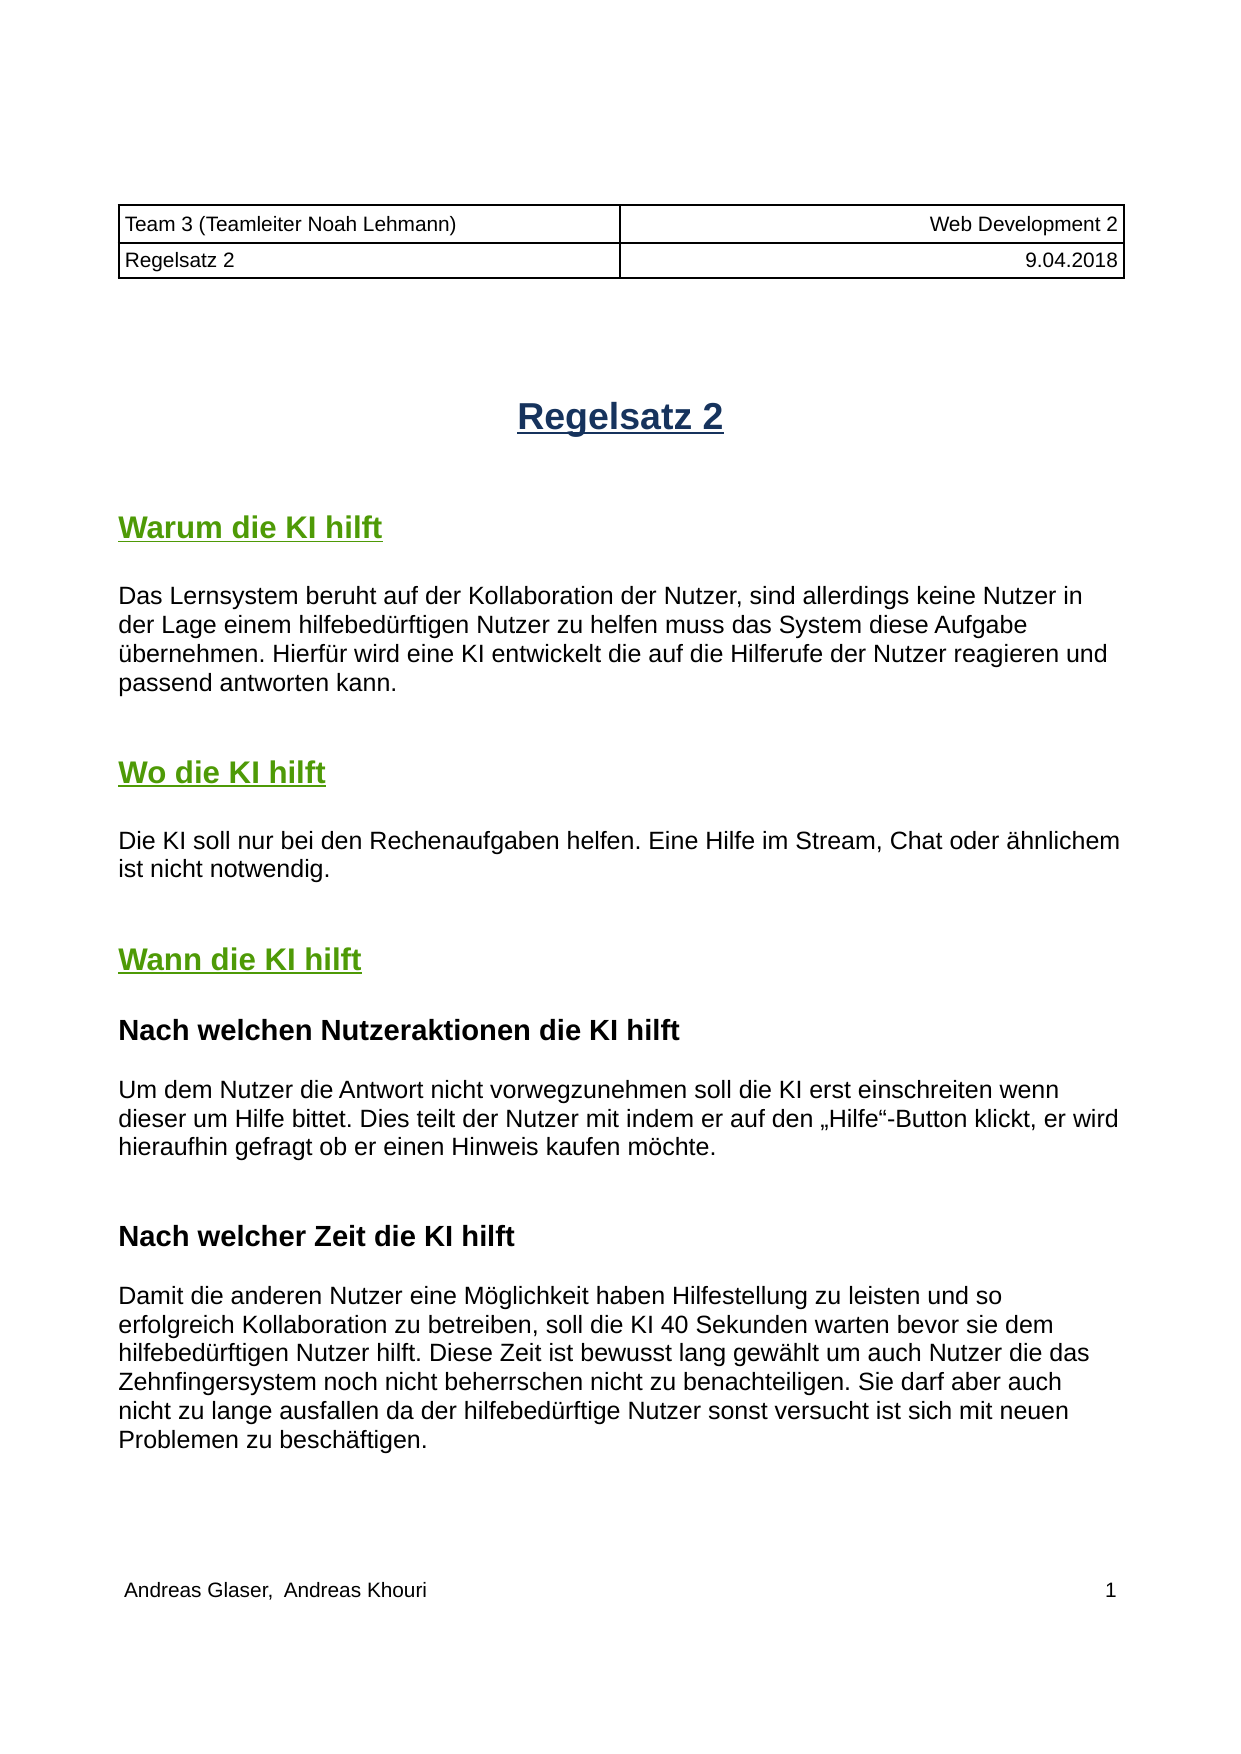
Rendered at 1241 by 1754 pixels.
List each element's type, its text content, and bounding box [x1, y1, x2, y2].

text Wo die KI hilft [118, 754, 1122, 790]
text Damit die anderen Nutzer eine Möglichkeit haben Hilfestellung zu leisten und so erfolgreich Kollaboration zu betreiben, soll die KI 40 Sekunden warten bevor sie dem hilfebedürftigen Nutzer hilft. Diese Zeit ist bewusst lang gewählt um auch Nutzer die das Zehnfingersystem noch nicht beherrschen nicht zu benachteiligen. Sie darf aber auch nicht zu lange ausfallen da der hilfebedürftige Nutzer sonst versucht ist sich mit neuen Problemen zu beschäftigen. [118, 1281, 1122, 1453]
text Nach welchen Nutzeraktionen die KI hilft [118, 1012, 1122, 1046]
text Nach welcher Zeit die KI hilft [118, 1218, 1122, 1252]
text Wann die KI hilft [118, 941, 1122, 977]
text Um dem Nutzer die Antwort nicht vorwegzunehmen soll die KI erst einschreiten wenn dieser um Hilfe bittet. Dies teilt der Nutzer mit indem er auf den „Hilfe“-Button klickt, er wird hieraufhin gefragt ob er einen Hinweis kaufen möchte. [118, 1075, 1122, 1161]
text Warum die KI hilft [118, 509, 1122, 545]
text Die KI soll nur bei den Rechenaufgaben helfen. Eine Hilfe im Stream, Chat oder ähnlichem ist nicht notwendig. [118, 826, 1122, 883]
text Das Lernsystem beruht auf der Kollaboration der Nutzer, sind allerdings keine Nutzer in der Lage einem hilfebedürftigen Nutzer zu helfen muss das System diese Aufgabe übernehmen. Hierfür wird eine KI entwickelt die auf die Hilferufe der Nutzer reagieren und passend antworten kann. [118, 581, 1122, 696]
text Regelsatz 2 [118, 394, 1122, 437]
